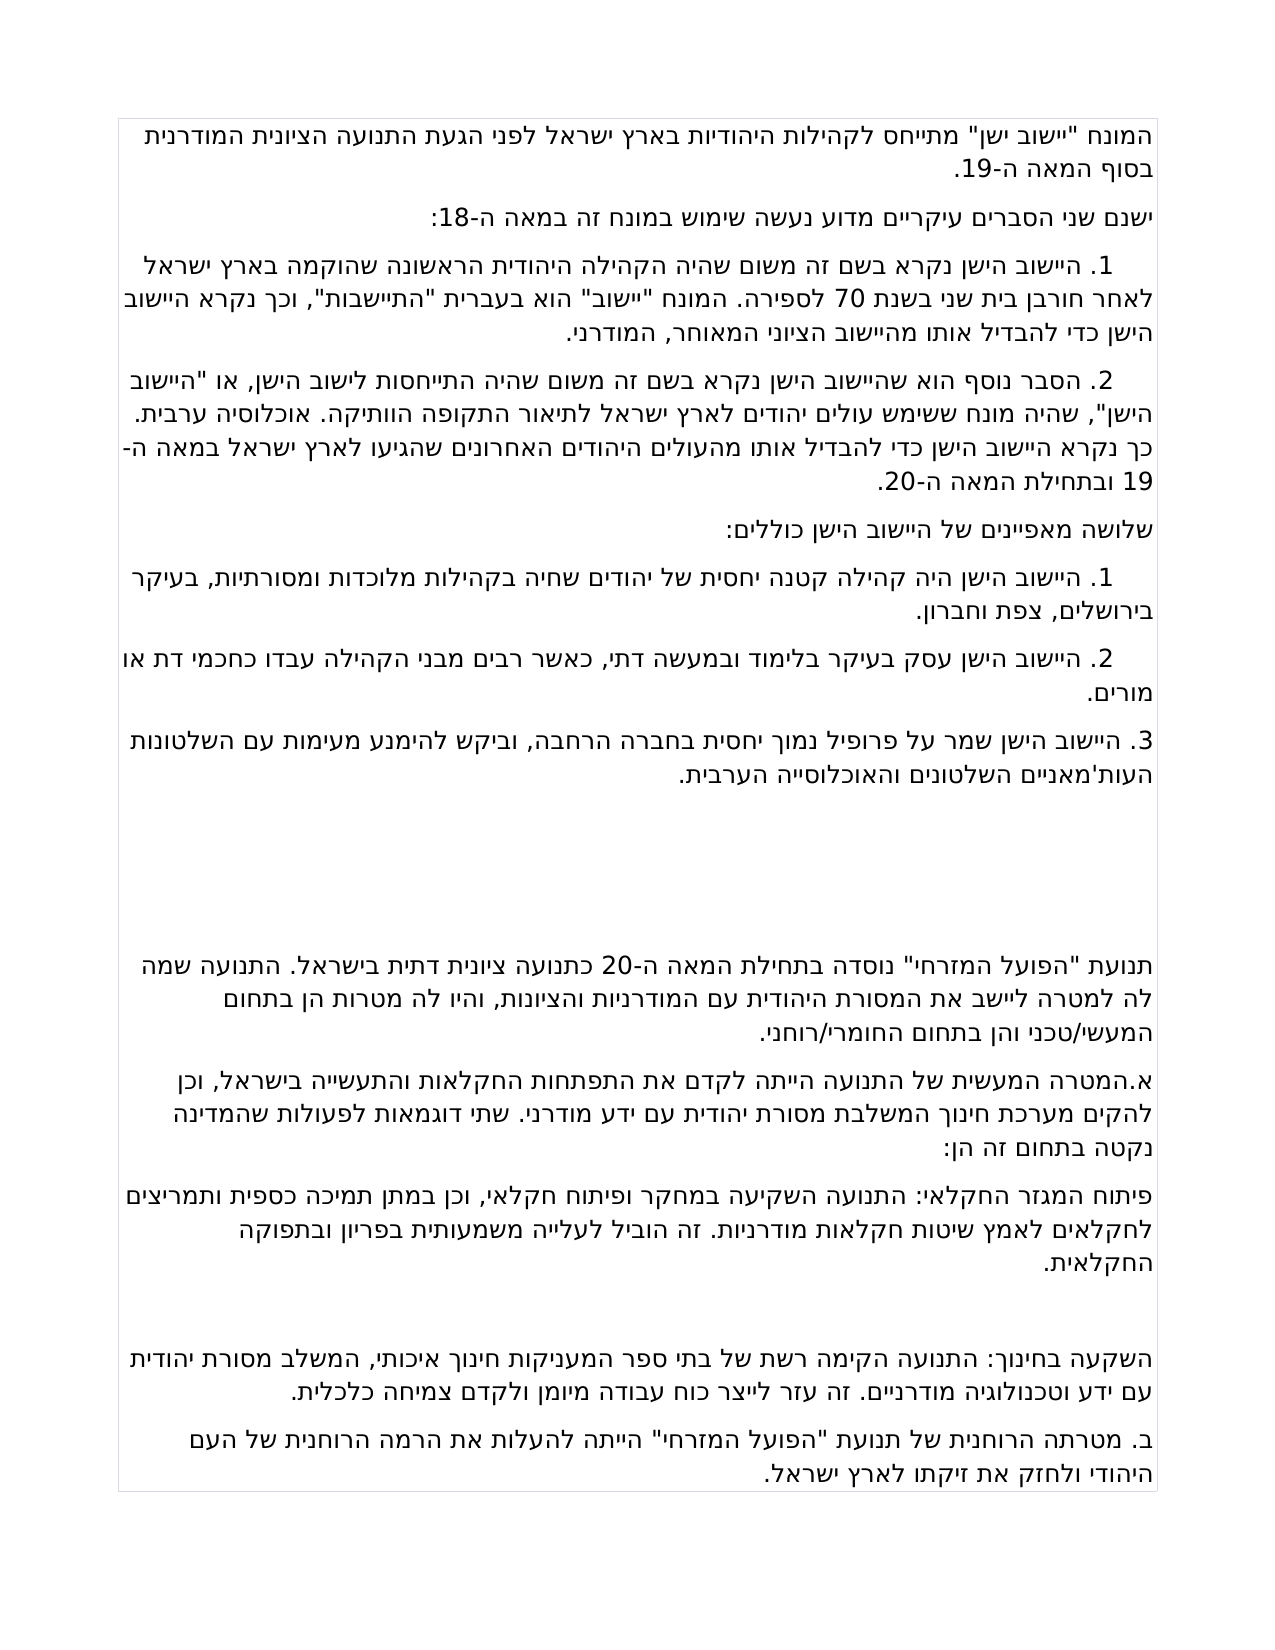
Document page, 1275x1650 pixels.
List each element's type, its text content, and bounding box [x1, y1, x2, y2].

text 1. היישוב הישן נקרא בשם זה משום שהיה הקהילה היהודית הראשונה שהוקמה בארץ ישראל לאחר חורבן בית שני בשנת 70 לספירה. המונח "יישוב" הוא בעברית "התיישבות", וכך נקרא היישוב הישן כדי להבדיל אותו מהיישוב הציוני המאוחר, המודרני. [119, 248, 1157, 347]
text פיתוח המגזר החקלאי: התנועה השקיעה במחקר ופיתוח חקלאי, וכן במתן תמיכה כספית ותמריצים לחקלאים לאמץ שיטות חקלאות מודרניות. זה הוביל לעלייה משמעותית בפריון ובתפוקה החקלאית. [119, 1178, 1157, 1277]
text המונח "יישוב ישן" מתייחס לקהילות היהודיות בארץ ישראל לפני הגעת התנועה הציונית המודרנית בסוף המאה ה-19. [119, 119, 1157, 184]
text ב. מטרתה הרוחנית של תנועת "הפועל המזרחי" הייתה להעלות את הרמה הרוחנית של העם היהודי ולחזק את זיקתו לארץ ישראל. [119, 1423, 1157, 1491]
text 1. היישוב הישן היה קהילה קטנה יחסית של יהודים שחיה בקהילות מלוכדות ומסורתיות, בעיקר בירושלים, צפת וחברון. [119, 560, 1157, 626]
text 3. היישוב הישן שמר על פרופיל נמוך יחסית בחברה הרחבה, וביקש להימנע מעימות עם השלטונות העות'מאניים השלטונים והאוכלוסייה הערבית. [119, 723, 1157, 789]
text השקעה בחינוך: התנועה הקימה רשת של בתי ספר המעניקות חינוך איכותי, המשלב מסורת יהודית עם ידע וטכנולוגיה מודרניים. זה עזר לייצר כוח עבודה מיומן ולקדם צמיחה כלכלית. [119, 1341, 1157, 1407]
text 2. הסבר נוסף הוא שהיישוב הישן נקרא בשם זה משום שהיה התייחסות לישוב הישן, או "היישוב הישן", שהיה מונח ששימש עולים יהודים לארץ ישראל לתיאור התקופה הוותיקה. אוכלוסיה ערבית. כך נקרא היישוב הישן כדי להבדיל אותו מהעולים היהודים האחרונים שהגיעו לארץ ישראל במאה ה-19 ובתחילת המאה ה-20. [119, 363, 1157, 496]
text א.המטרה המעשית של התנועה הייתה לקדם את התפתחות החקלאות והתעשייה בישראל, וכן להקים מערכת חינוך המשלבת מסורת יהודית עם ידע מודרני. שתי דוגמאות לפעולות שהמדינה נקטה בתחום זה הן: [119, 1063, 1157, 1162]
text שלושה מאפיינים של היישוב הישן כוללים: [119, 512, 1157, 544]
text ישנם שני הסברים עיקריים מדוע נעשה שימוש במונח זה במאה ה-18: [119, 200, 1157, 232]
text תנועת "הפועל המזרחי" נוסדה בתחילת המאה ה-20 כתנועה ציונית דתית בישראל. התנועה שמה לה למטרה ליישב את המסורת היהודית עם המודרניות והציונות, והיו לה מטרות הן בתחום המעשי/טכני והן בתחום החומרי/רוחני. [119, 948, 1157, 1047]
text 2. היישוב הישן עסק בעיקר בלימוד ובמעשה דתי, כאשר רבים מבני הקהילה עבדו כחכמי דת או מורים. [119, 642, 1157, 707]
